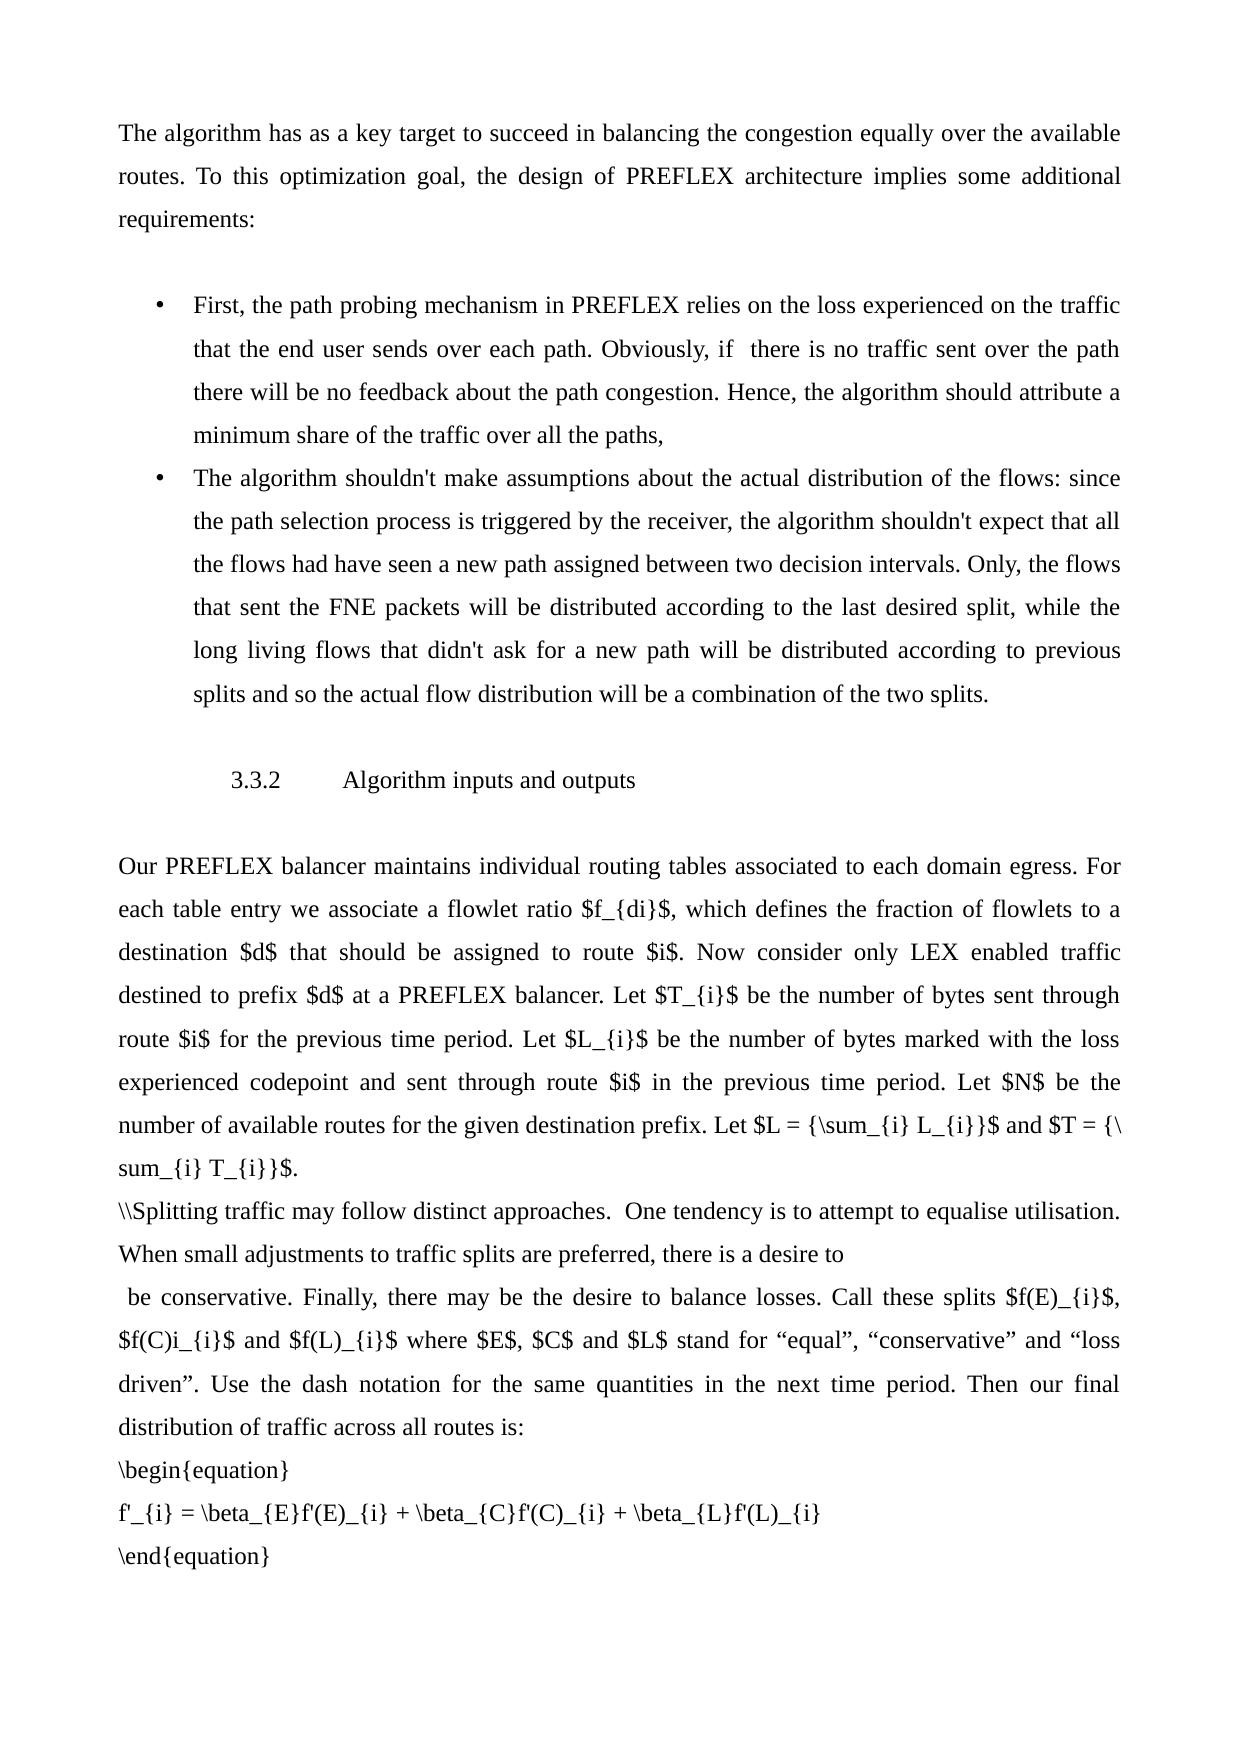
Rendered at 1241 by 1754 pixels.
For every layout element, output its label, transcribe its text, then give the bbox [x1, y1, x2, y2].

text \\Splitting traffic may follow distinct approaches. One tendency is to attempt to equalise utilisation. When small adjustments to traffic splits are preferred, there is a desire to [118, 1196, 1122, 1268]
list Algorithm inputs and outputs [231, 765, 1122, 794]
list First, the path probing mechanism in PREFLEX relies on the loss experienced on the traffic that the end user sends over each path. Obviously, if there is no traffic sent over the path there will be no feedback about the path congestion. Hence, the algorithm should attribute a minimum share of the traffic over all the paths, [156, 291, 1122, 449]
text f'_{i} = \beta_{E}f'(E)_{i} + \beta_{C}f'(C)_{i} + \beta_{L}f'(L)_{i} [118, 1498, 1122, 1527]
list The algorithm shouldn't make assumptions about the actual distribution of the flows: since the path selection process is triggered by the receiver, the algorithm shouldn't expect that all the flows had have seen a new path assigned between two decision intervals. Only, the flows that sent the FNE packets will be distributed according to the last desired split, while the long living flows that didn't ask for a new path will be distributed according to previous splits and so the actual flow distribution will be a combination of the two splits. [156, 463, 1122, 707]
text The algorithm has as a key target to succeed in balancing the congestion equally over the available routes. To this optimization goal, the design of PREFLEX architecture implies some additional requirements: [118, 118, 1122, 233]
text \end{equation} [118, 1541, 1122, 1570]
text \begin{equation} [118, 1455, 1122, 1484]
text Our PREFLEX balancer maintains individual routing tables associated to each domain egress. For each table entry we associate a flowlet ratio $f_{di}$, which defines the fraction of flowlets to a destination $d$ that should be assigned to route $i$. Now consider only LEX enabled traffic destined to prefix $d$ at a PREFLEX balancer. Let $T_{i}$ be the number of bytes sent through route $i$ for the previous time period. Let $L_{i}$ be the number of bytes marked with the loss experienced codepoint and sent through route $i$ in the previous time period. Let $N$ be the number of available routes for the given destination prefix. Let $L = {\sum_{i} L_{i}}$ and $T = {\sum_{i} T_{i}}$. [118, 851, 1122, 1182]
text be conservative. Finally, there may be the desire to balance losses. Call these splits $f(E)_{i}$, $f(C)i_{i}$ and $f(L)_{i}$ where $E$, $C$ and $L$ stand for “equal”, “conservative” and “loss driven”. Use the dash notation for the same quantities in the next time period. Then our final distribution of traffic across all routes is: [118, 1282, 1122, 1441]
